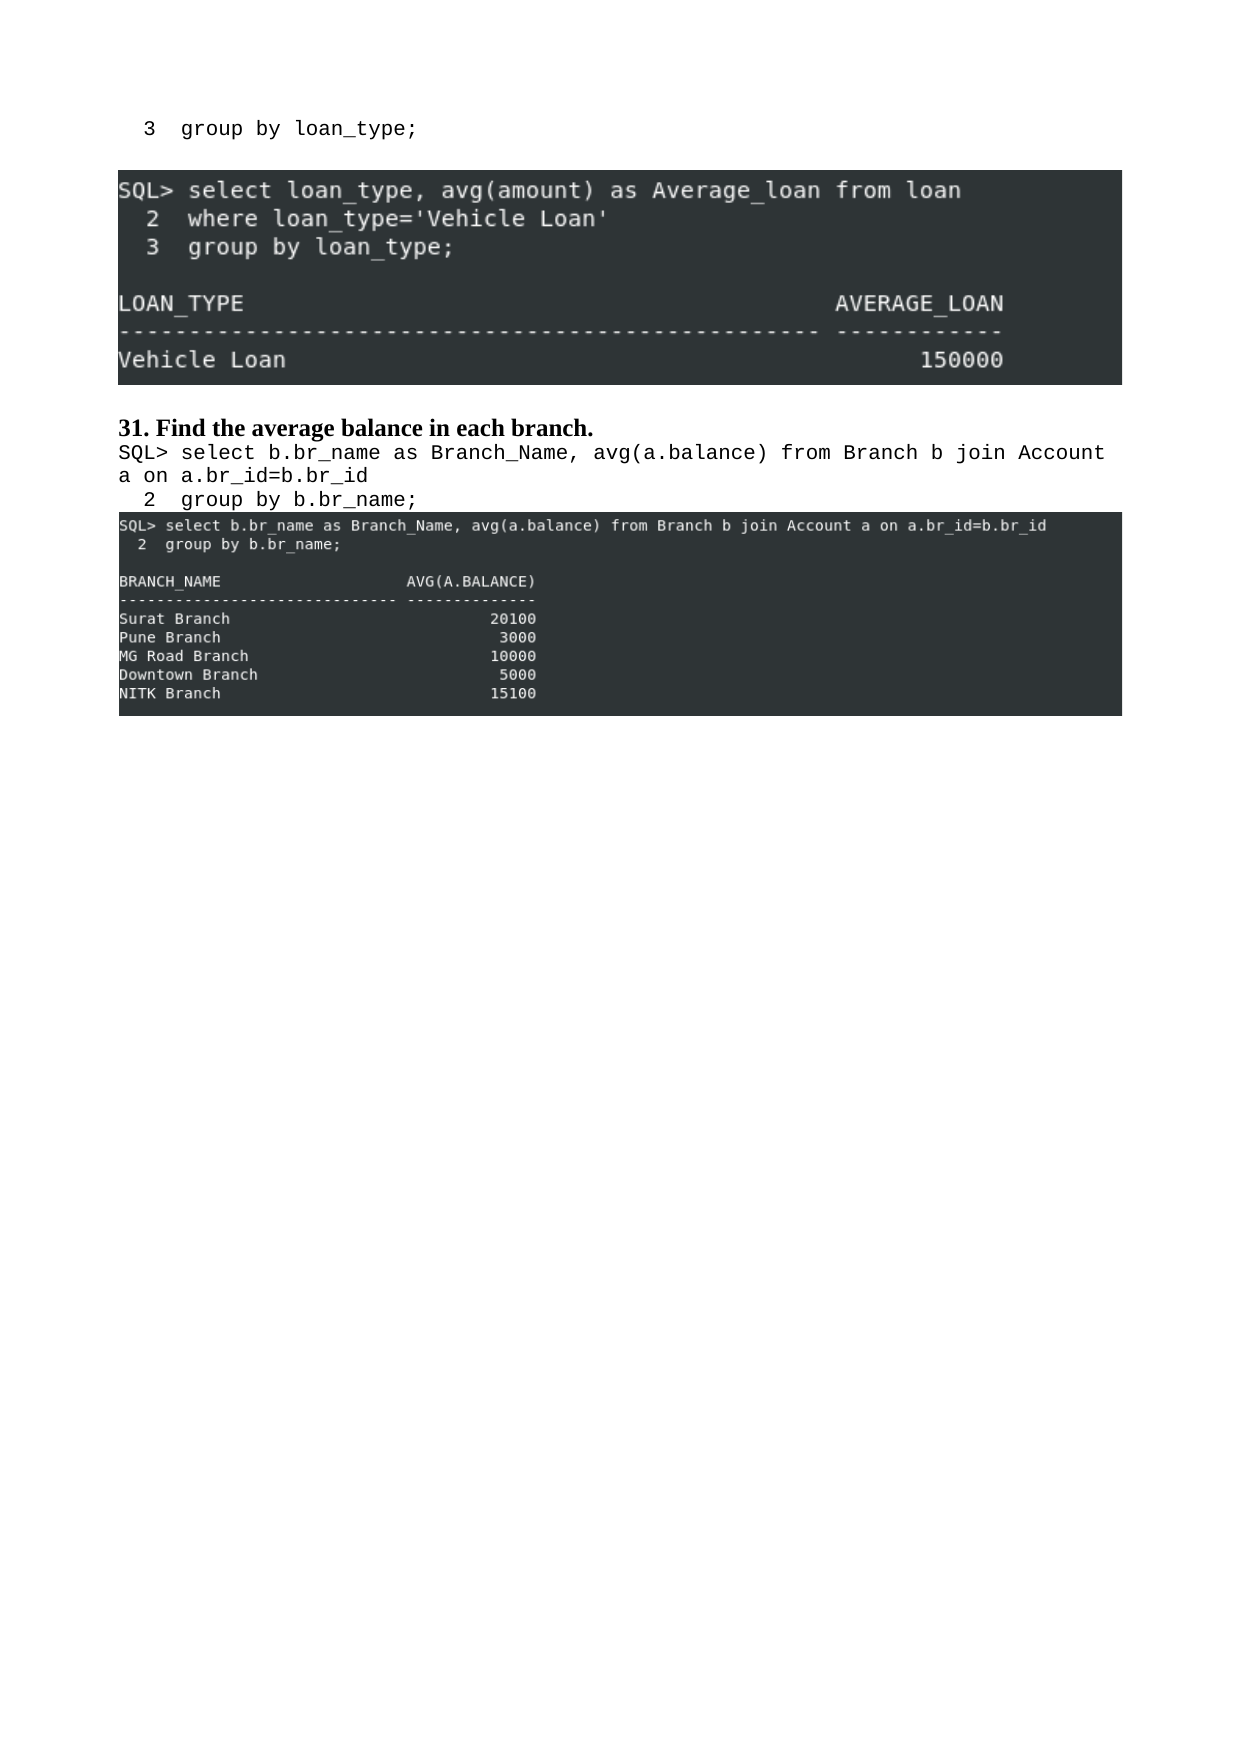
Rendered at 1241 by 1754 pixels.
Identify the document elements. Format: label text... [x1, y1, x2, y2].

text SQL> select b.br_name as Branch_Name, avg(a.balance) from Branch b join Account a on a.br_id=b.br_id [118, 442, 1122, 489]
picture [118, 512, 1123, 716]
text 3 group by loan_type; [118, 118, 1122, 142]
picture [118, 170, 1123, 385]
text 2 group by b.br_name; [118, 489, 1122, 512]
text 31. Find the average balance in each branch. [118, 413, 1122, 442]
